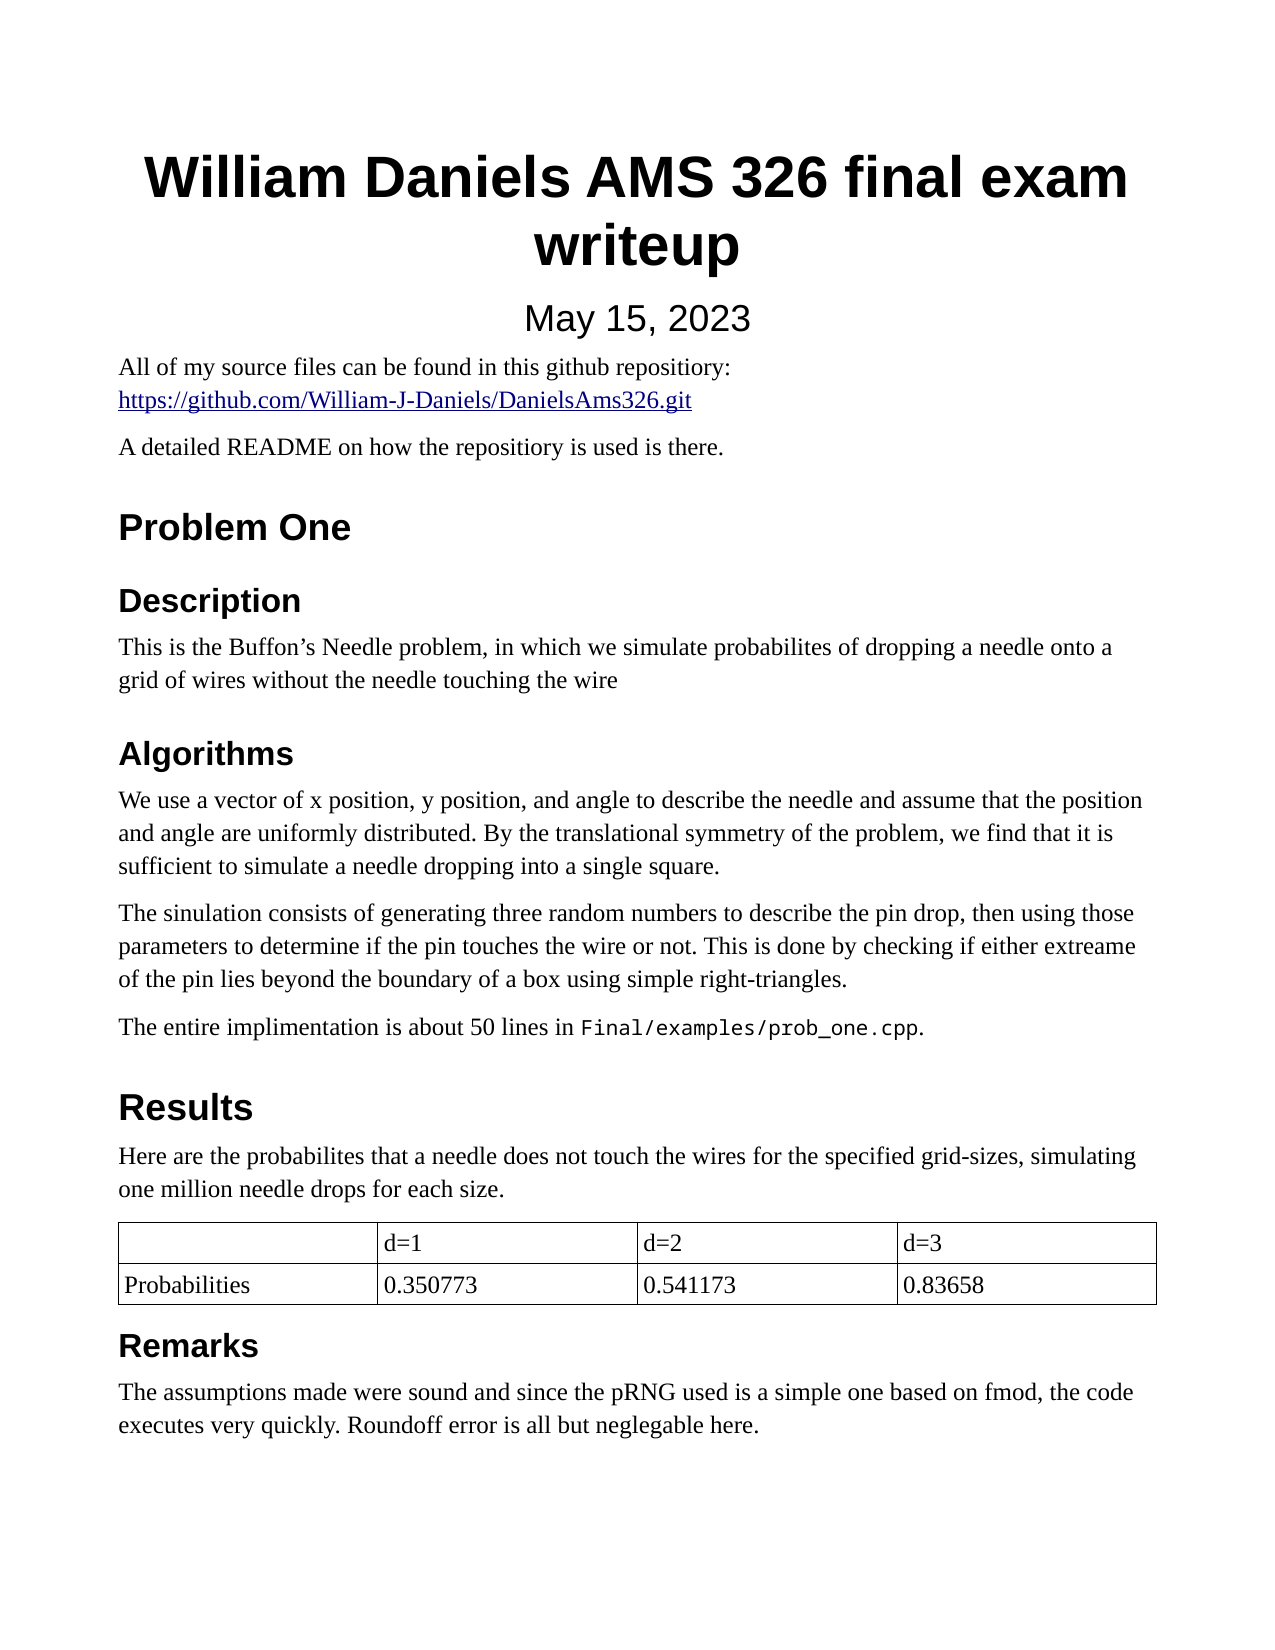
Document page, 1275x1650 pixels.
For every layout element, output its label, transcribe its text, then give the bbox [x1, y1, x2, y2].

text The entire implimentation is about 50 lines in Final/examples/prob_one.cpp. [118, 1012, 1157, 1041]
table_cell Probabilities [119, 1264, 377, 1304]
text The sinulation consists of generating three random numbers to describe the pin drop, then using those parameters to determine if the pin touches the wire or not. This is done by checking if either extreame of the pin lies beyond the boundary of a box using simple right-triangles. [118, 898, 1157, 993]
table_cell 0.541173 [638, 1264, 897, 1304]
table_cell 0.83658 [898, 1264, 1156, 1304]
table_header d=1 [378, 1223, 637, 1263]
subtitle Algorithms [118, 734, 1157, 772]
table_header [119, 1223, 377, 1263]
subtitle May 15, 2023 [118, 296, 1157, 339]
table_header d=3 [898, 1223, 1156, 1263]
text All of my source files can be found in this github repositiory: https://github.com/William-J-Daniels/DanielsAms326.git [118, 352, 1157, 413]
table_cell 0.350773 [378, 1264, 637, 1304]
text This is the Buffon’s Needle problem, in which we simulate probabilites of dropping a needle onto a grid of wires without the needle touching the wire [118, 632, 1157, 694]
text Here are the probabilites that a needle does not touch the wires for the specified grid-sizes, simulating one million needle drops for each size. [118, 1141, 1157, 1203]
title William Daniels AMS 326 final exam writeup [118, 143, 1157, 277]
subtitle Problem One [118, 505, 1157, 548]
text The assumptions made were sound and since the pRNG used is a simple one based on fmod, the code executes very quickly. Roundoff error is all but neglegable here. [118, 1377, 1157, 1439]
text A detailed README on how the repositiory is used is there. [118, 432, 1157, 461]
subtitle Description [118, 581, 1157, 620]
text We use a vector of x position, y position, and angle to describe the needle and assume that the position and angle are uniformly distributed. By the translational symmetry of the problem, we find that it is sufficient to simulate a needle dropping into a single square. [118, 785, 1157, 879]
subtitle Remarks [118, 1326, 1157, 1364]
subtitle Results [118, 1085, 1157, 1128]
table_header d=2 [638, 1223, 897, 1263]
